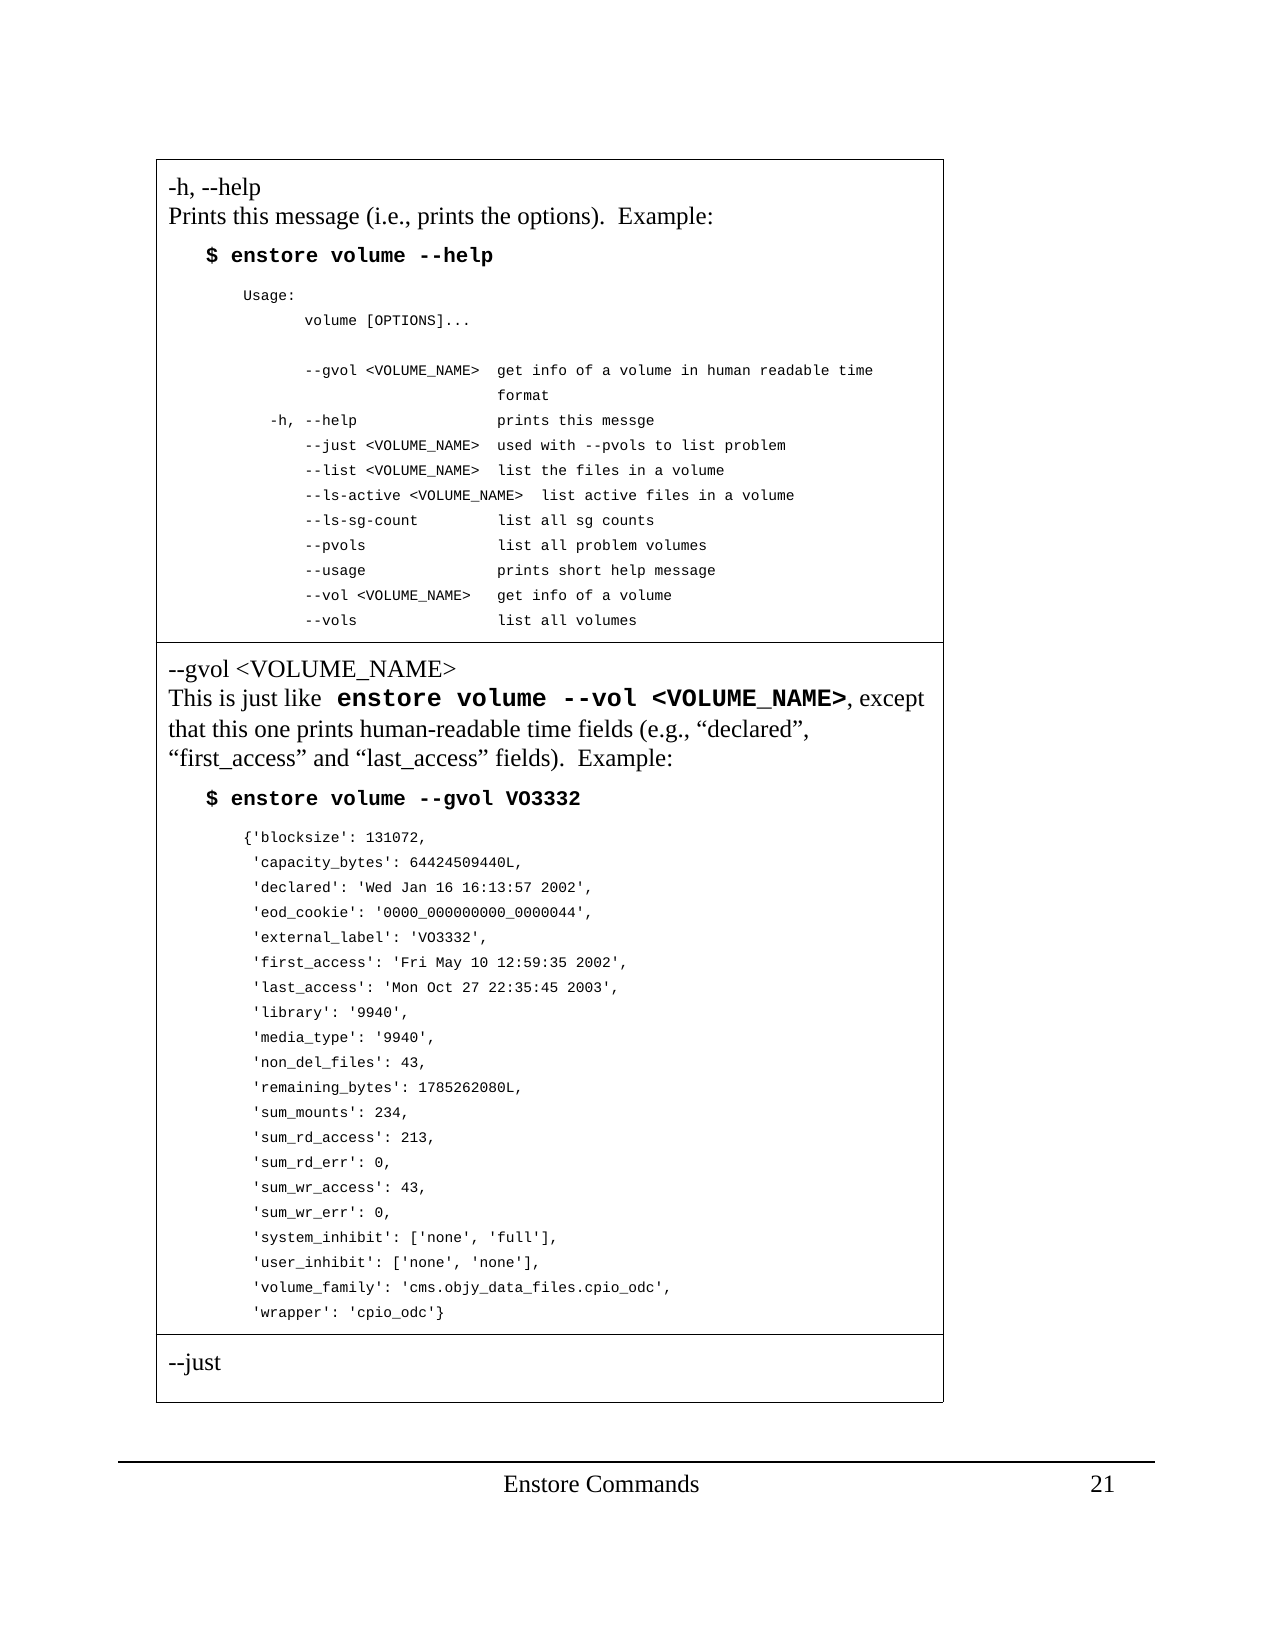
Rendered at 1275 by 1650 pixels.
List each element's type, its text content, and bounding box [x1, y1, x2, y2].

table_cell --gvol <VOLUME_NAME> This is just like enstore volume --vol <VOLUME_NAME>, except that this one prints human-readable time fields (e.g., “declared”, “first_access” and “last_access” fields). Example: $ enstore volume --gvol VO3332 {'blocksize': 131072, 'capacity_bytes': 64424509440L, 'declared': 'Wed Jan 16 16:13:57 2002', 'eod_cookie': '0000_000000000_0000044', 'external_label': 'VO3332', 'first_access': 'Fri May 10 12:59:35 2002', 'last_access': 'Mon Oct 27 22:35:45 2003', 'library': '9940', 'media_type': '9940', 'non_del_files': 43, 'remaining_bytes': 1785262080L, 'sum_mounts': 234, 'sum_rd_access': 213, 'sum_rd_err': 0, 'sum_wr_access': 43, 'sum_wr_err': 0, 'system_inhibit': ['none', 'full'], 'user_inhibit': ['none', 'none'], 'volume_family': 'cms.objy_data_files.cpio_odc', 'wrapper': 'cpio_odc'} [157, 643, 943, 1334]
table_cell --just [157, 1335, 943, 1402]
table_header -h, --help Prints this message (i.e., prints the options). Example: $ enstore volume --help Usage: volume [OPTIONS]... --gvol <VOLUME_NAME> get info of a volume in human readable time format -h, --help prints this messge --just <VOLUME_NAME> used with --pvols to list problem --list <VOLUME_NAME> list the files in a volume --ls-active <VOLUME_NAME> list active files in a volume --ls-sg-count list all sg counts --pvols list all problem volumes --usage prints short help message --vol <VOLUME_NAME> get info of a volume --vols list all volumes [157, 160, 943, 642]
